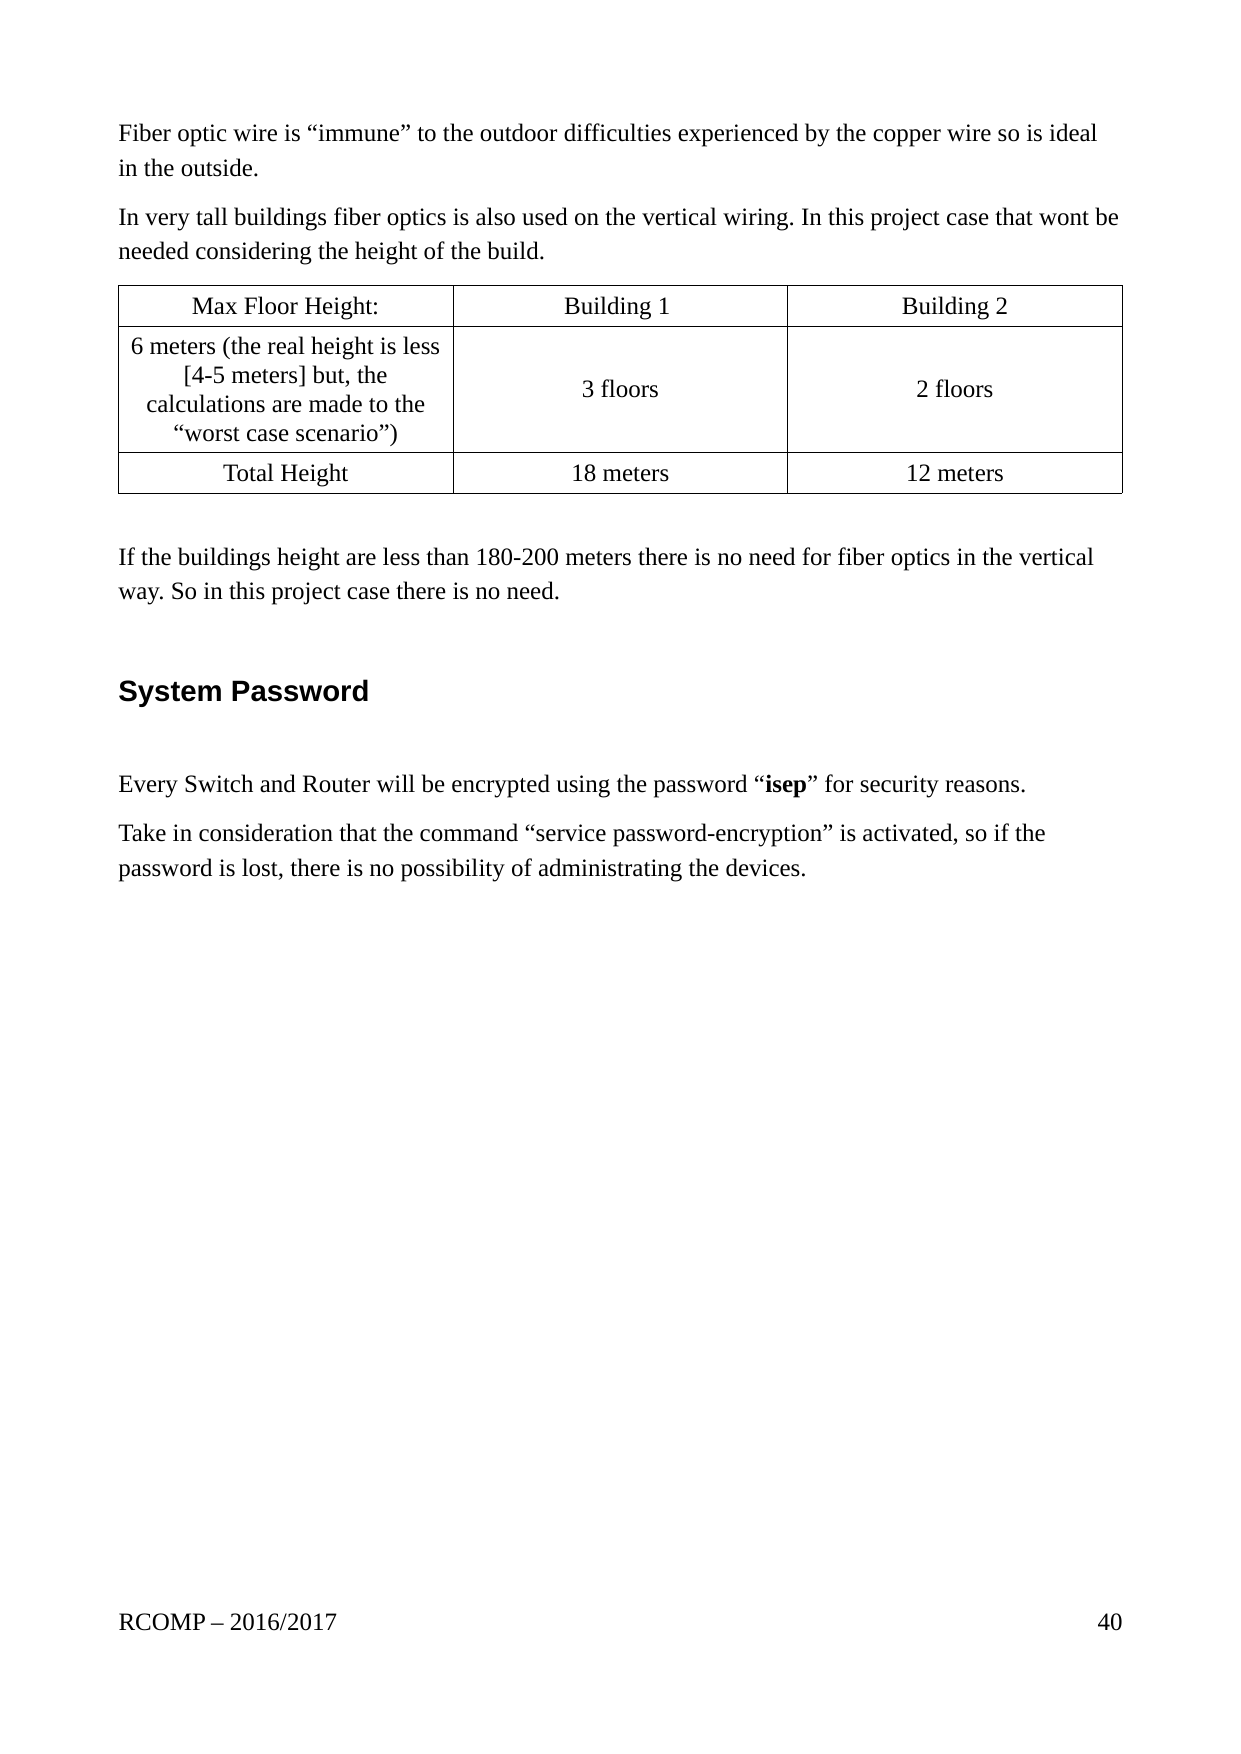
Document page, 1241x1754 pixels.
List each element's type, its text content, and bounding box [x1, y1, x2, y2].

subtitle System Password [118, 674, 1122, 708]
table_header Max Floor Height: [119, 286, 453, 326]
table_cell 3 floors [454, 327, 787, 452]
table_cell 2 floors [788, 327, 1122, 452]
table_cell 12 meters [788, 453, 1122, 492]
text If the buildings height are less than 180-200 meters there is no need for fiber optics in the vertical way. So in this project case there is no need. [118, 542, 1122, 605]
text In very tall buildings fiber optics is also used on the vertical wiring. In this project case that wont be needed considering the height of the build. [118, 202, 1122, 265]
table_cell Total Height [119, 453, 453, 492]
table_cell 18 meters [454, 453, 787, 492]
table_header Building 1 [454, 286, 787, 326]
table_cell 6 meters (the real height is less [4-5 meters] but, the calculations are made to the “worst case scenario”) [119, 327, 453, 452]
text Fiber optic wire is “immune” to the outdoor difficulties experienced by the copper wire so is ideal in the outside. [118, 118, 1122, 181]
text Take in consideration that the command “service password-encryption” is activated, so if the password is lost, there is no possibility of administrating the devices. [118, 818, 1122, 882]
text Every Switch and Router will be encrypted using the password “isep” for security reasons. [118, 769, 1122, 798]
table_header Building 2 [788, 286, 1122, 326]
